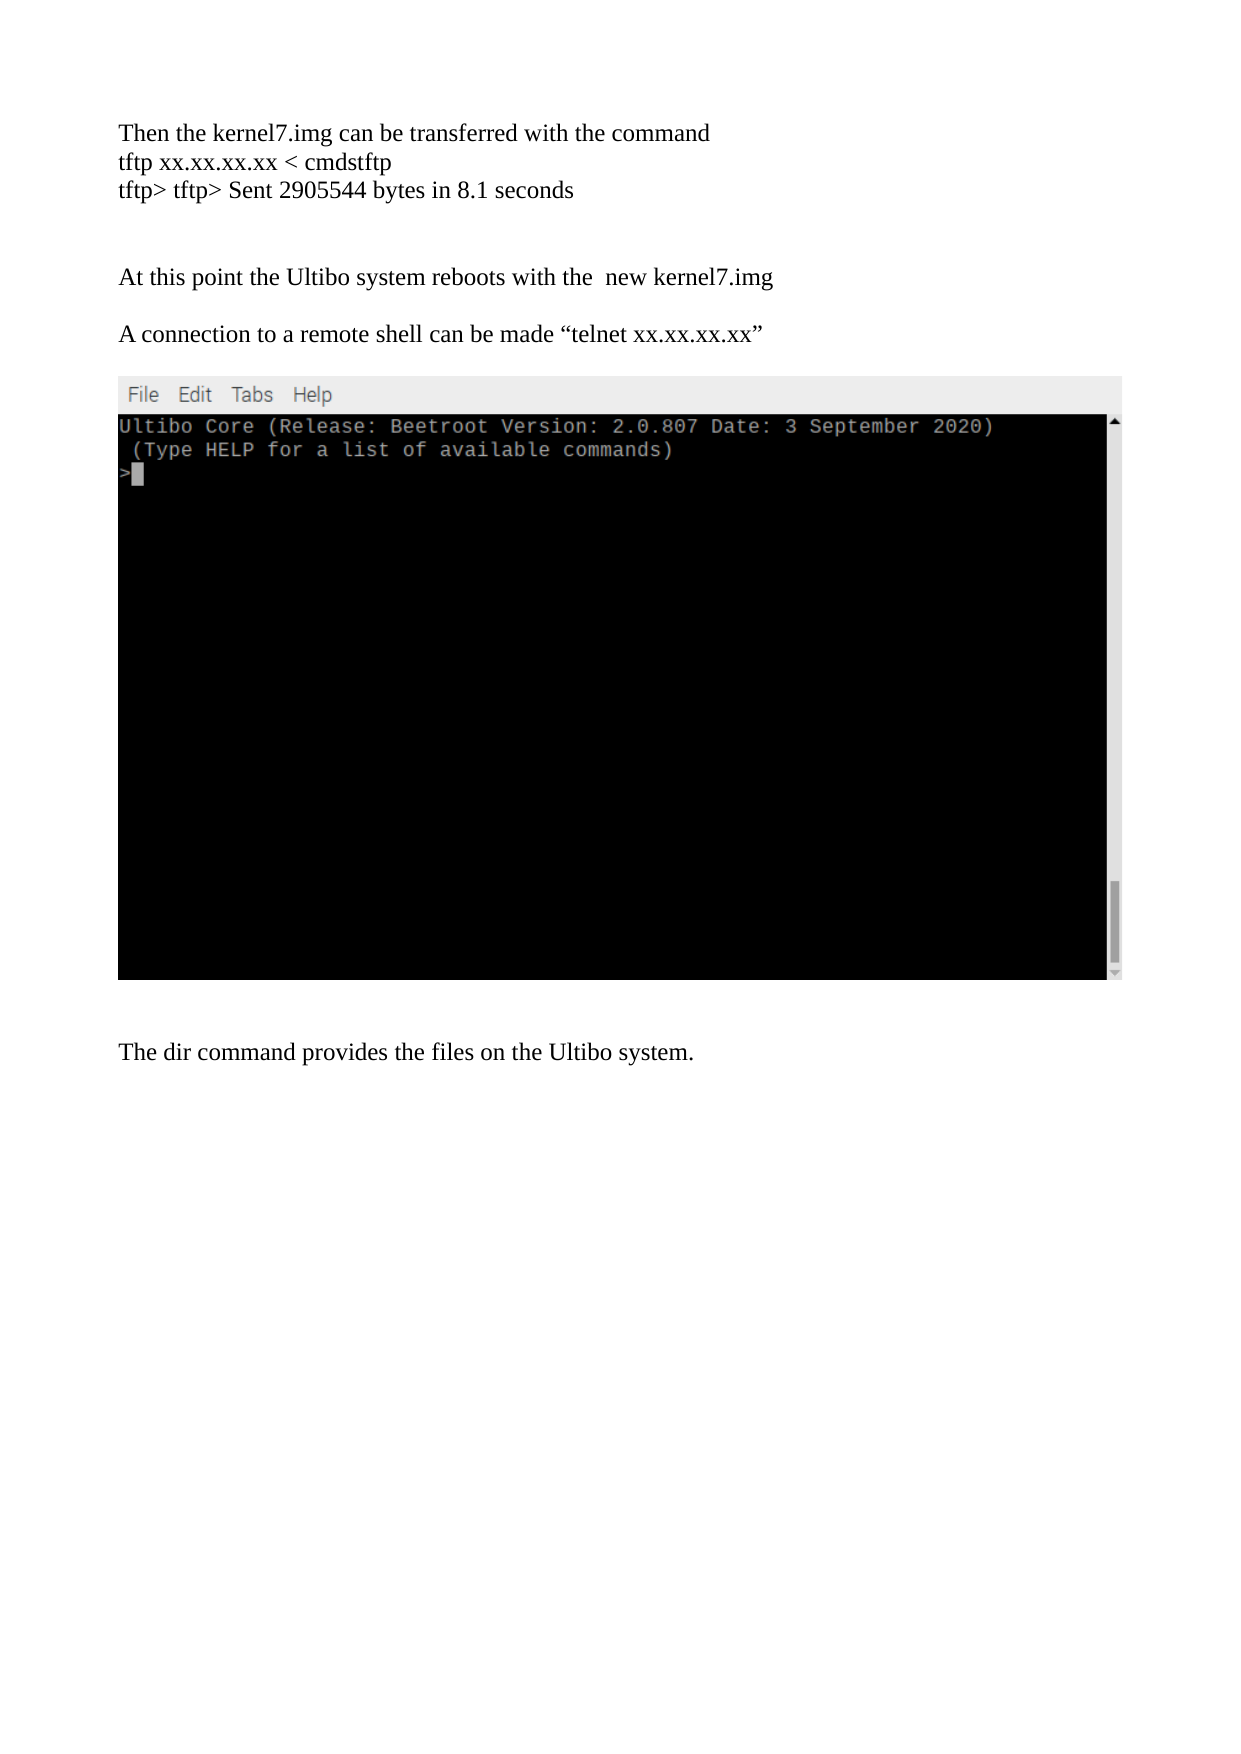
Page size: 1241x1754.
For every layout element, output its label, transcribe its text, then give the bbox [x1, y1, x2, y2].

text A connection to a remote shell can be made “telnet xx.xx.xx.xx” [118, 319, 1122, 348]
text tftp xx.xx.xx.xx < cmdstftp [118, 147, 1122, 176]
picture [118, 376, 1123, 980]
text At this point the Ultibo system reboots with the new kernel7.img [118, 262, 1122, 291]
text Then the kernel7.img can be transferred with the command [118, 118, 1122, 147]
text The dir command provides the files on the Ultibo system. [118, 1037, 1122, 1065]
text tftp> tftp> Sent 2905544 bytes in 8.1 seconds [118, 176, 1122, 204]
